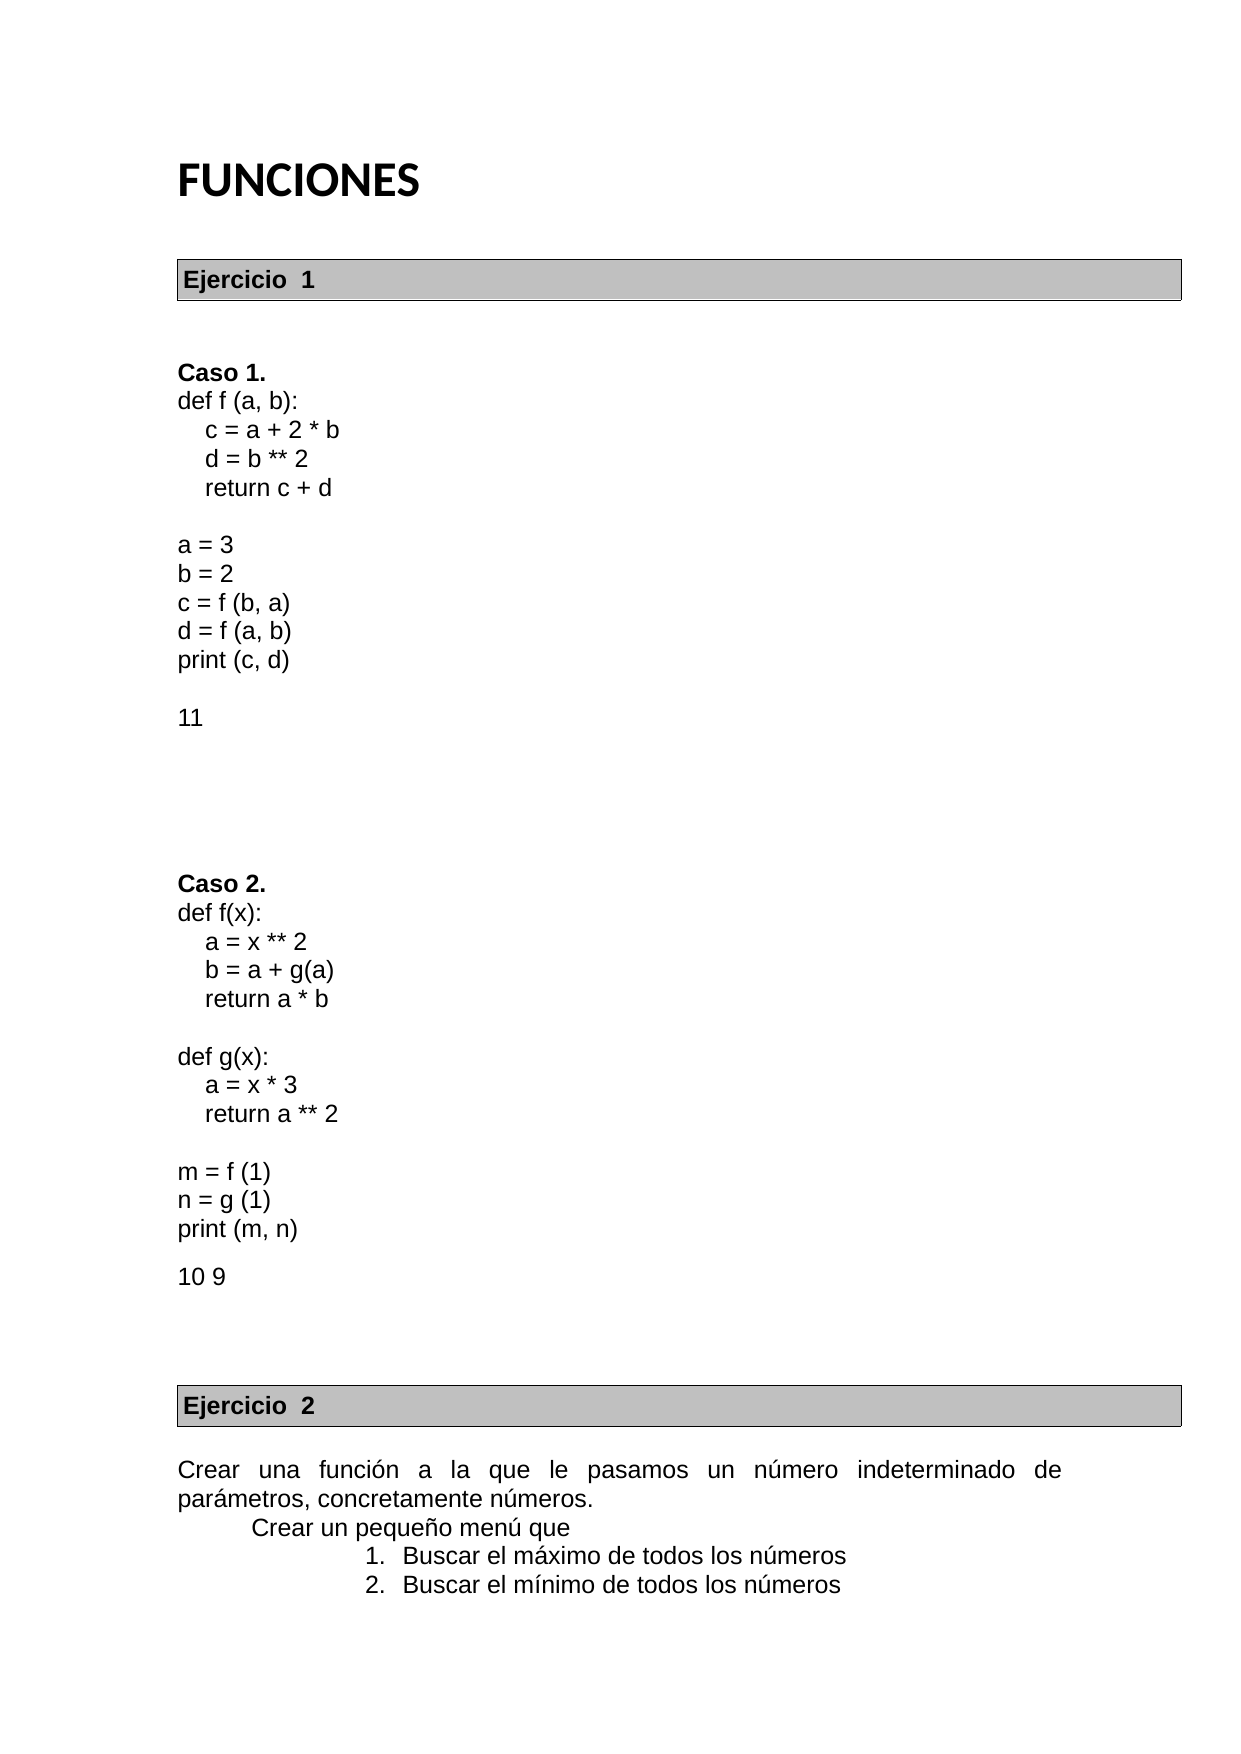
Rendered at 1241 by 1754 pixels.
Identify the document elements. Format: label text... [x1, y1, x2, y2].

text n = g (1) [177, 1185, 1063, 1214]
text c = a + 2 * b [177, 415, 1063, 444]
list Buscar el máximo de todos los números [365, 1541, 1063, 1570]
text 10 9 [177, 1262, 1063, 1291]
text d = b ** 2 [177, 444, 1063, 473]
text Caso 1. [177, 358, 1063, 386]
text a = x ** 2 [177, 927, 1063, 955]
text a = 3 [177, 530, 1063, 559]
text c = f (b, a) [177, 588, 1063, 616]
text return a * b [177, 984, 1063, 1013]
text def g(x): [177, 1042, 1063, 1070]
table_header Ejercicio 2 [178, 1386, 1181, 1426]
text FUNCIONES [177, 148, 1063, 209]
text def f (a, b): [177, 386, 1063, 415]
text return c + d [177, 473, 1063, 501]
text a = x * 3 [177, 1070, 1063, 1099]
text b = a + g(a) [177, 955, 1063, 984]
text Crear un pequeño menú que [177, 1513, 1063, 1541]
text d = f (a, b) [177, 616, 1063, 645]
text 11 [177, 703, 1063, 732]
text b = 2 [177, 559, 1063, 588]
list Buscar el mínimo de todos los números [365, 1570, 1063, 1599]
text print (m, n) [177, 1214, 1063, 1243]
text return a ** 2 [177, 1099, 1063, 1128]
text def f(x): [177, 898, 1063, 927]
text Crear una función a la que le pasamos un número indeterminado de parámetros, concretamente números. [177, 1455, 1063, 1513]
table_header Ejercicio 1 [178, 260, 1181, 299]
text print (c, d) [177, 645, 1063, 674]
text Caso 2. [177, 869, 1063, 898]
text m = f (1) [177, 1157, 1063, 1185]
